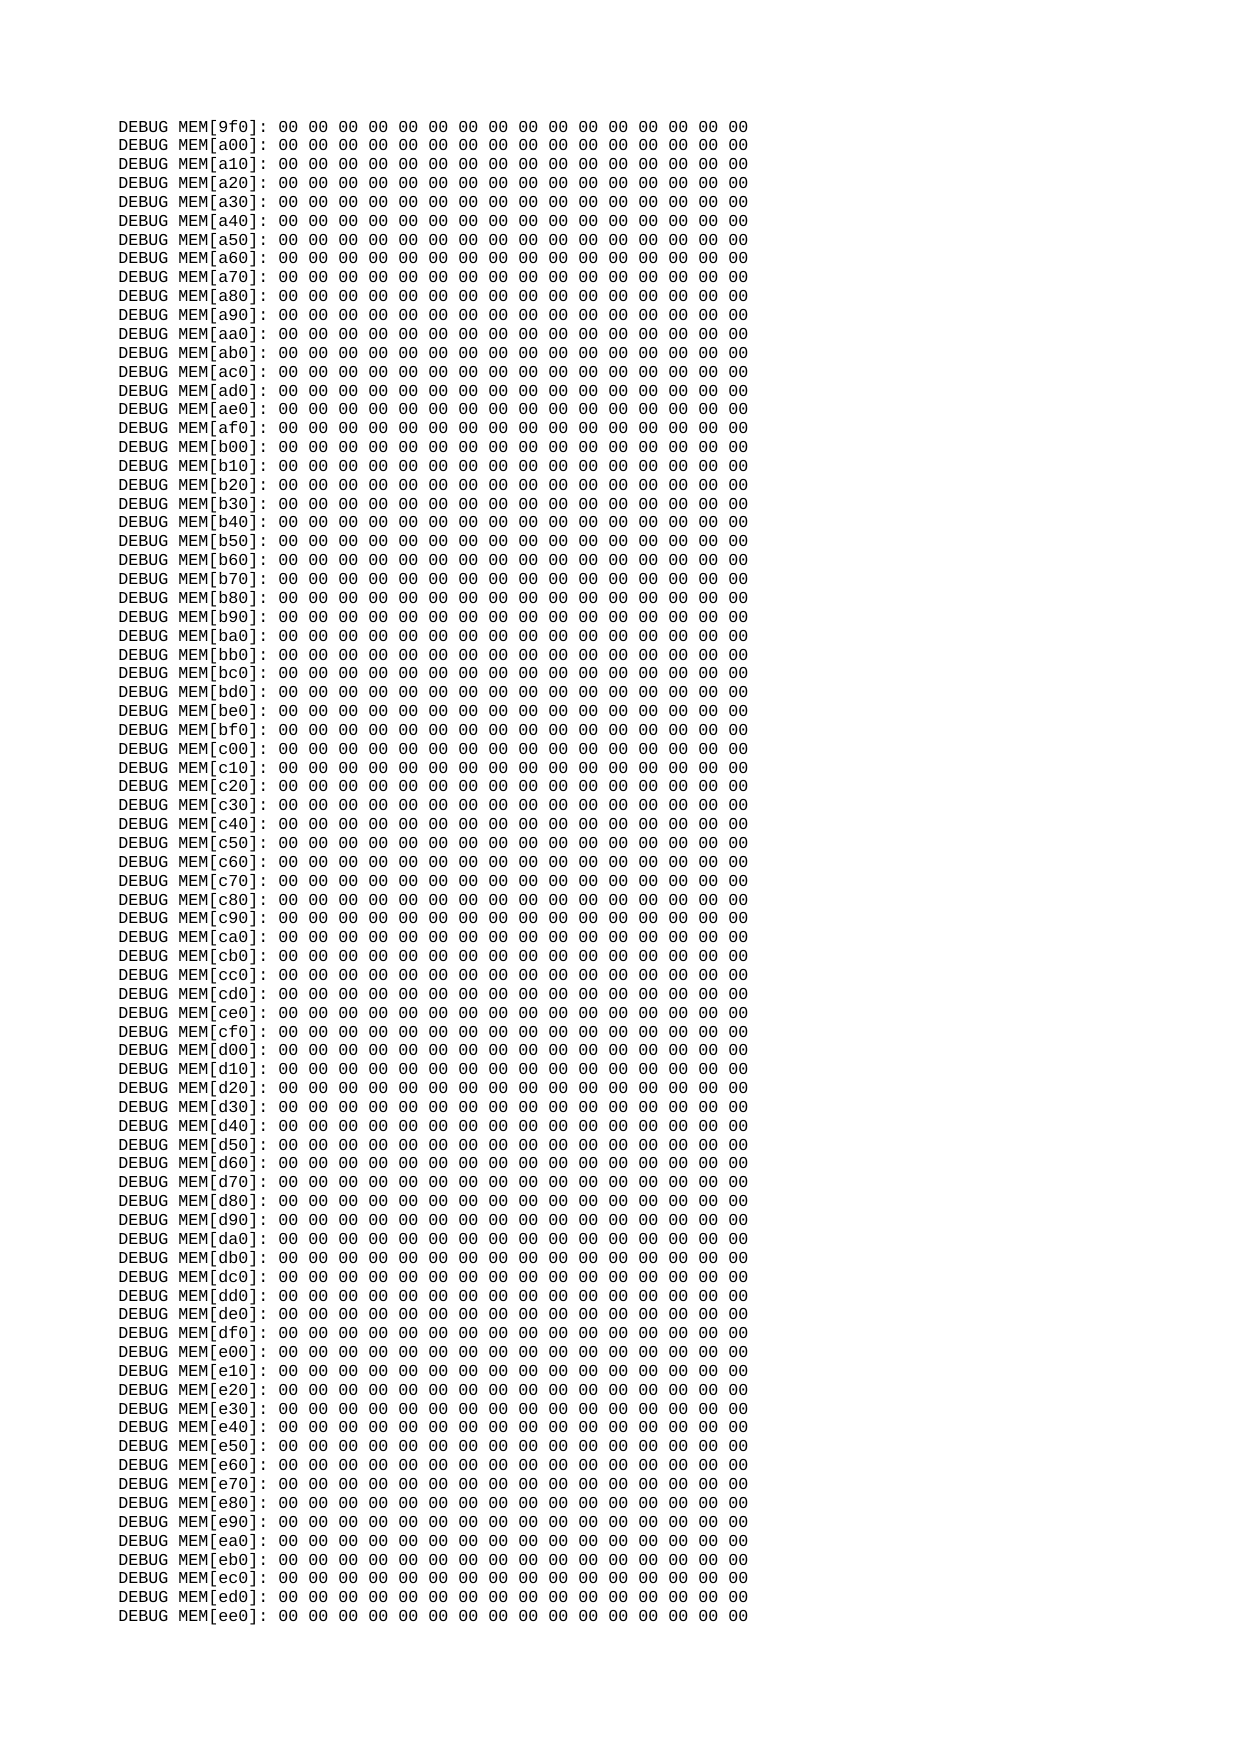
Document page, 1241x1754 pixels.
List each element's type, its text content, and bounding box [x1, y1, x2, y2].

text DEBUG MEM[df0]: 00 00 00 00 00 00 00 00 00 00 00 00 00 00 00 00 [118, 1325, 1122, 1344]
text DEBUG MEM[ce0]: 00 00 00 00 00 00 00 00 00 00 00 00 00 00 00 00 [118, 1004, 1122, 1023]
text DEBUG MEM[ab0]: 00 00 00 00 00 00 00 00 00 00 00 00 00 00 00 00 [118, 344, 1122, 363]
text DEBUG MEM[d90]: 00 00 00 00 00 00 00 00 00 00 00 00 00 00 00 00 [118, 1212, 1122, 1231]
text DEBUG MEM[cc0]: 00 00 00 00 00 00 00 00 00 00 00 00 00 00 00 00 [118, 967, 1122, 985]
text DEBUG MEM[a80]: 00 00 00 00 00 00 00 00 00 00 00 00 00 00 00 00 [118, 288, 1122, 307]
text DEBUG MEM[c20]: 00 00 00 00 00 00 00 00 00 00 00 00 00 00 00 00 [118, 778, 1122, 797]
text DEBUG MEM[bf0]: 00 00 00 00 00 00 00 00 00 00 00 00 00 00 00 00 [118, 721, 1122, 740]
text DEBUG MEM[b20]: 00 00 00 00 00 00 00 00 00 00 00 00 00 00 00 00 [118, 476, 1122, 495]
text DEBUG MEM[e50]: 00 00 00 00 00 00 00 00 00 00 00 00 00 00 00 00 [118, 1438, 1122, 1457]
text DEBUG MEM[e20]: 00 00 00 00 00 00 00 00 00 00 00 00 00 00 00 00 [118, 1381, 1122, 1400]
text DEBUG MEM[d50]: 00 00 00 00 00 00 00 00 00 00 00 00 00 00 00 00 [118, 1136, 1122, 1155]
text DEBUG MEM[c60]: 00 00 00 00 00 00 00 00 00 00 00 00 00 00 00 00 [118, 853, 1122, 872]
text DEBUG MEM[e40]: 00 00 00 00 00 00 00 00 00 00 00 00 00 00 00 00 [118, 1419, 1122, 1438]
text DEBUG MEM[d10]: 00 00 00 00 00 00 00 00 00 00 00 00 00 00 00 00 [118, 1061, 1122, 1080]
text DEBUG MEM[a60]: 00 00 00 00 00 00 00 00 00 00 00 00 00 00 00 00 [118, 250, 1122, 269]
text DEBUG MEM[e90]: 00 00 00 00 00 00 00 00 00 00 00 00 00 00 00 00 [118, 1513, 1122, 1532]
text DEBUG MEM[ba0]: 00 00 00 00 00 00 00 00 00 00 00 00 00 00 00 00 [118, 627, 1122, 646]
text DEBUG MEM[b90]: 00 00 00 00 00 00 00 00 00 00 00 00 00 00 00 00 [118, 608, 1122, 627]
text DEBUG MEM[ea0]: 00 00 00 00 00 00 00 00 00 00 00 00 00 00 00 00 [118, 1532, 1122, 1551]
text DEBUG MEM[db0]: 00 00 00 00 00 00 00 00 00 00 00 00 00 00 00 00 [118, 1249, 1122, 1268]
text DEBUG MEM[c30]: 00 00 00 00 00 00 00 00 00 00 00 00 00 00 00 00 [118, 797, 1122, 816]
text DEBUG MEM[b80]: 00 00 00 00 00 00 00 00 00 00 00 00 00 00 00 00 [118, 589, 1122, 608]
text DEBUG MEM[dd0]: 00 00 00 00 00 00 00 00 00 00 00 00 00 00 00 00 [118, 1287, 1122, 1306]
text DEBUG MEM[c10]: 00 00 00 00 00 00 00 00 00 00 00 00 00 00 00 00 [118, 759, 1122, 778]
text DEBUG MEM[bc0]: 00 00 00 00 00 00 00 00 00 00 00 00 00 00 00 00 [118, 665, 1122, 684]
text DEBUG MEM[a20]: 00 00 00 00 00 00 00 00 00 00 00 00 00 00 00 00 [118, 175, 1122, 193]
text DEBUG MEM[a00]: 00 00 00 00 00 00 00 00 00 00 00 00 00 00 00 00 [118, 137, 1122, 156]
text DEBUG MEM[aa0]: 00 00 00 00 00 00 00 00 00 00 00 00 00 00 00 00 [118, 326, 1122, 344]
text DEBUG MEM[bd0]: 00 00 00 00 00 00 00 00 00 00 00 00 00 00 00 00 [118, 684, 1122, 703]
text DEBUG MEM[9f0]: 00 00 00 00 00 00 00 00 00 00 00 00 00 00 00 00 [118, 118, 1122, 137]
text DEBUG MEM[b30]: 00 00 00 00 00 00 00 00 00 00 00 00 00 00 00 00 [118, 495, 1122, 514]
text DEBUG MEM[c40]: 00 00 00 00 00 00 00 00 00 00 00 00 00 00 00 00 [118, 816, 1122, 834]
text DEBUG MEM[ec0]: 00 00 00 00 00 00 00 00 00 00 00 00 00 00 00 00 [118, 1570, 1122, 1589]
text DEBUG MEM[a50]: 00 00 00 00 00 00 00 00 00 00 00 00 00 00 00 00 [118, 231, 1122, 250]
text DEBUG MEM[eb0]: 00 00 00 00 00 00 00 00 00 00 00 00 00 00 00 00 [118, 1551, 1122, 1570]
text DEBUG MEM[ac0]: 00 00 00 00 00 00 00 00 00 00 00 00 00 00 00 00 [118, 363, 1122, 382]
text DEBUG MEM[c90]: 00 00 00 00 00 00 00 00 00 00 00 00 00 00 00 00 [118, 910, 1122, 929]
text DEBUG MEM[d80]: 00 00 00 00 00 00 00 00 00 00 00 00 00 00 00 00 [118, 1193, 1122, 1212]
text DEBUG MEM[ae0]: 00 00 00 00 00 00 00 00 00 00 00 00 00 00 00 00 [118, 401, 1122, 420]
text DEBUG MEM[b40]: 00 00 00 00 00 00 00 00 00 00 00 00 00 00 00 00 [118, 514, 1122, 533]
text DEBUG MEM[e30]: 00 00 00 00 00 00 00 00 00 00 00 00 00 00 00 00 [118, 1400, 1122, 1419]
text DEBUG MEM[e00]: 00 00 00 00 00 00 00 00 00 00 00 00 00 00 00 00 [118, 1344, 1122, 1362]
text DEBUG MEM[d30]: 00 00 00 00 00 00 00 00 00 00 00 00 00 00 00 00 [118, 1098, 1122, 1117]
text DEBUG MEM[be0]: 00 00 00 00 00 00 00 00 00 00 00 00 00 00 00 00 [118, 703, 1122, 721]
text DEBUG MEM[b50]: 00 00 00 00 00 00 00 00 00 00 00 00 00 00 00 00 [118, 533, 1122, 552]
text DEBUG MEM[b70]: 00 00 00 00 00 00 00 00 00 00 00 00 00 00 00 00 [118, 571, 1122, 589]
text DEBUG MEM[bb0]: 00 00 00 00 00 00 00 00 00 00 00 00 00 00 00 00 [118, 646, 1122, 665]
text DEBUG MEM[de0]: 00 00 00 00 00 00 00 00 00 00 00 00 00 00 00 00 [118, 1306, 1122, 1325]
text DEBUG MEM[a30]: 00 00 00 00 00 00 00 00 00 00 00 00 00 00 00 00 [118, 193, 1122, 212]
text DEBUG MEM[d60]: 00 00 00 00 00 00 00 00 00 00 00 00 00 00 00 00 [118, 1155, 1122, 1174]
text DEBUG MEM[b60]: 00 00 00 00 00 00 00 00 00 00 00 00 00 00 00 00 [118, 552, 1122, 571]
text DEBUG MEM[d20]: 00 00 00 00 00 00 00 00 00 00 00 00 00 00 00 00 [118, 1080, 1122, 1098]
text DEBUG MEM[af0]: 00 00 00 00 00 00 00 00 00 00 00 00 00 00 00 00 [118, 420, 1122, 439]
text DEBUG MEM[e10]: 00 00 00 00 00 00 00 00 00 00 00 00 00 00 00 00 [118, 1362, 1122, 1381]
text DEBUG MEM[d70]: 00 00 00 00 00 00 00 00 00 00 00 00 00 00 00 00 [118, 1174, 1122, 1193]
text DEBUG MEM[e60]: 00 00 00 00 00 00 00 00 00 00 00 00 00 00 00 00 [118, 1457, 1122, 1476]
text DEBUG MEM[b00]: 00 00 00 00 00 00 00 00 00 00 00 00 00 00 00 00 [118, 439, 1122, 457]
text DEBUG MEM[ca0]: 00 00 00 00 00 00 00 00 00 00 00 00 00 00 00 00 [118, 929, 1122, 948]
text DEBUG MEM[ee0]: 00 00 00 00 00 00 00 00 00 00 00 00 00 00 00 00 [118, 1608, 1122, 1626]
text DEBUG MEM[cf0]: 00 00 00 00 00 00 00 00 00 00 00 00 00 00 00 00 [118, 1023, 1122, 1042]
text DEBUG MEM[d40]: 00 00 00 00 00 00 00 00 00 00 00 00 00 00 00 00 [118, 1117, 1122, 1136]
text DEBUG MEM[b10]: 00 00 00 00 00 00 00 00 00 00 00 00 00 00 00 00 [118, 457, 1122, 476]
text DEBUG MEM[cd0]: 00 00 00 00 00 00 00 00 00 00 00 00 00 00 00 00 [118, 985, 1122, 1004]
text DEBUG MEM[a70]: 00 00 00 00 00 00 00 00 00 00 00 00 00 00 00 00 [118, 269, 1122, 288]
text DEBUG MEM[dc0]: 00 00 00 00 00 00 00 00 00 00 00 00 00 00 00 00 [118, 1268, 1122, 1287]
text DEBUG MEM[a10]: 00 00 00 00 00 00 00 00 00 00 00 00 00 00 00 00 [118, 156, 1122, 175]
text DEBUG MEM[e80]: 00 00 00 00 00 00 00 00 00 00 00 00 00 00 00 00 [118, 1494, 1122, 1513]
text DEBUG MEM[c50]: 00 00 00 00 00 00 00 00 00 00 00 00 00 00 00 00 [118, 834, 1122, 853]
text DEBUG MEM[d00]: 00 00 00 00 00 00 00 00 00 00 00 00 00 00 00 00 [118, 1042, 1122, 1061]
text DEBUG MEM[ad0]: 00 00 00 00 00 00 00 00 00 00 00 00 00 00 00 00 [118, 382, 1122, 401]
text DEBUG MEM[da0]: 00 00 00 00 00 00 00 00 00 00 00 00 00 00 00 00 [118, 1231, 1122, 1249]
text DEBUG MEM[c70]: 00 00 00 00 00 00 00 00 00 00 00 00 00 00 00 00 [118, 872, 1122, 891]
text DEBUG MEM[a90]: 00 00 00 00 00 00 00 00 00 00 00 00 00 00 00 00 [118, 307, 1122, 326]
text DEBUG MEM[c80]: 00 00 00 00 00 00 00 00 00 00 00 00 00 00 00 00 [118, 891, 1122, 910]
text DEBUG MEM[e70]: 00 00 00 00 00 00 00 00 00 00 00 00 00 00 00 00 [118, 1476, 1122, 1494]
text DEBUG MEM[a40]: 00 00 00 00 00 00 00 00 00 00 00 00 00 00 00 00 [118, 212, 1122, 231]
text DEBUG MEM[cb0]: 00 00 00 00 00 00 00 00 00 00 00 00 00 00 00 00 [118, 948, 1122, 967]
text DEBUG MEM[c00]: 00 00 00 00 00 00 00 00 00 00 00 00 00 00 00 00 [118, 740, 1122, 759]
text DEBUG MEM[ed0]: 00 00 00 00 00 00 00 00 00 00 00 00 00 00 00 00 [118, 1589, 1122, 1608]
